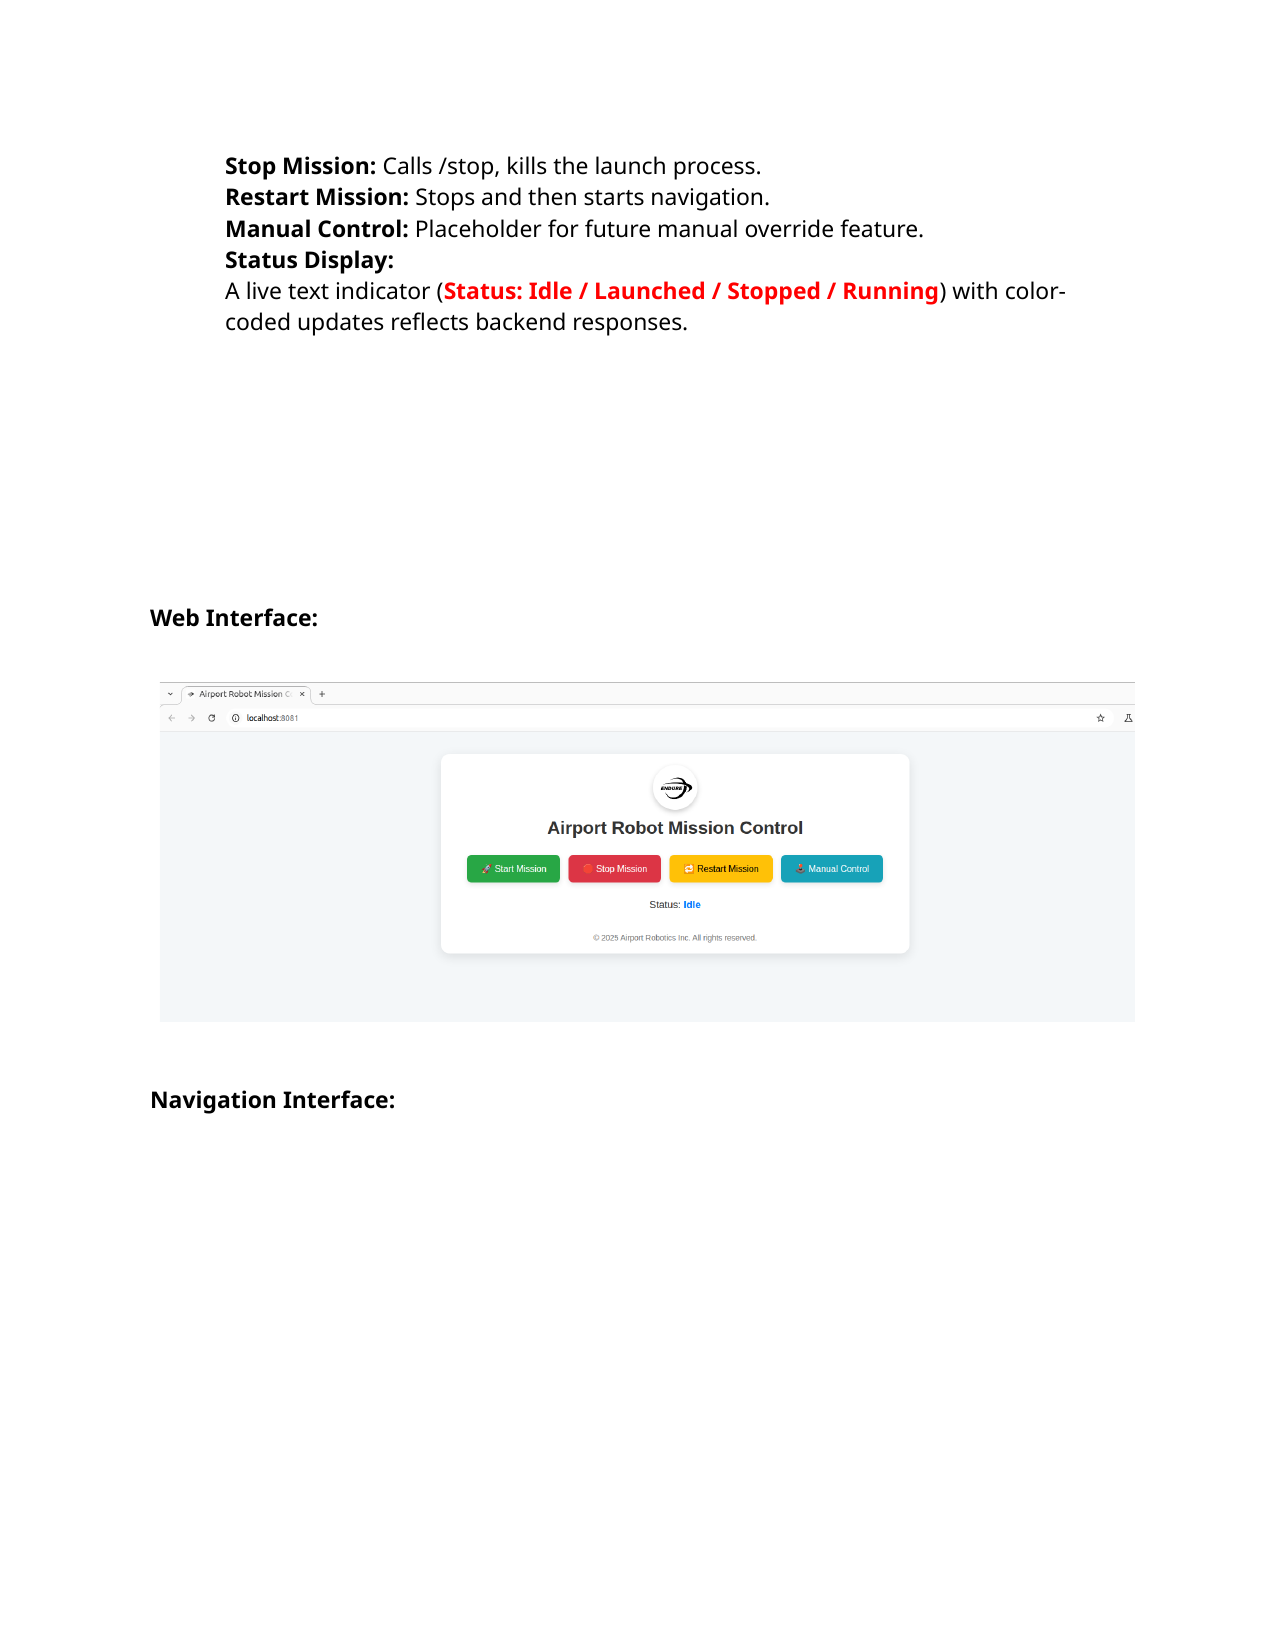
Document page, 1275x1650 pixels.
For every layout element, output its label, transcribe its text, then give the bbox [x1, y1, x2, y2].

subtitle Navigation Interface: [150, 1084, 1125, 1115]
subtitle Web Interface: [150, 602, 1125, 633]
subtitle A live text indicator (Status: Idle / Launched / Stopped / Running) with color-coded updates reflects backend responses. [225, 275, 1125, 337]
subtitle Status Display: [225, 244, 1125, 275]
picture [159, 682, 1135, 1022]
subtitle Manual Control: Placeholder for future manual override feature. [225, 212, 1125, 244]
subtitle Restart Mission: Stops and then starts navigation. [225, 181, 1125, 212]
subtitle Stop Mission: Calls /stop, kills the launch process. [225, 150, 1125, 181]
